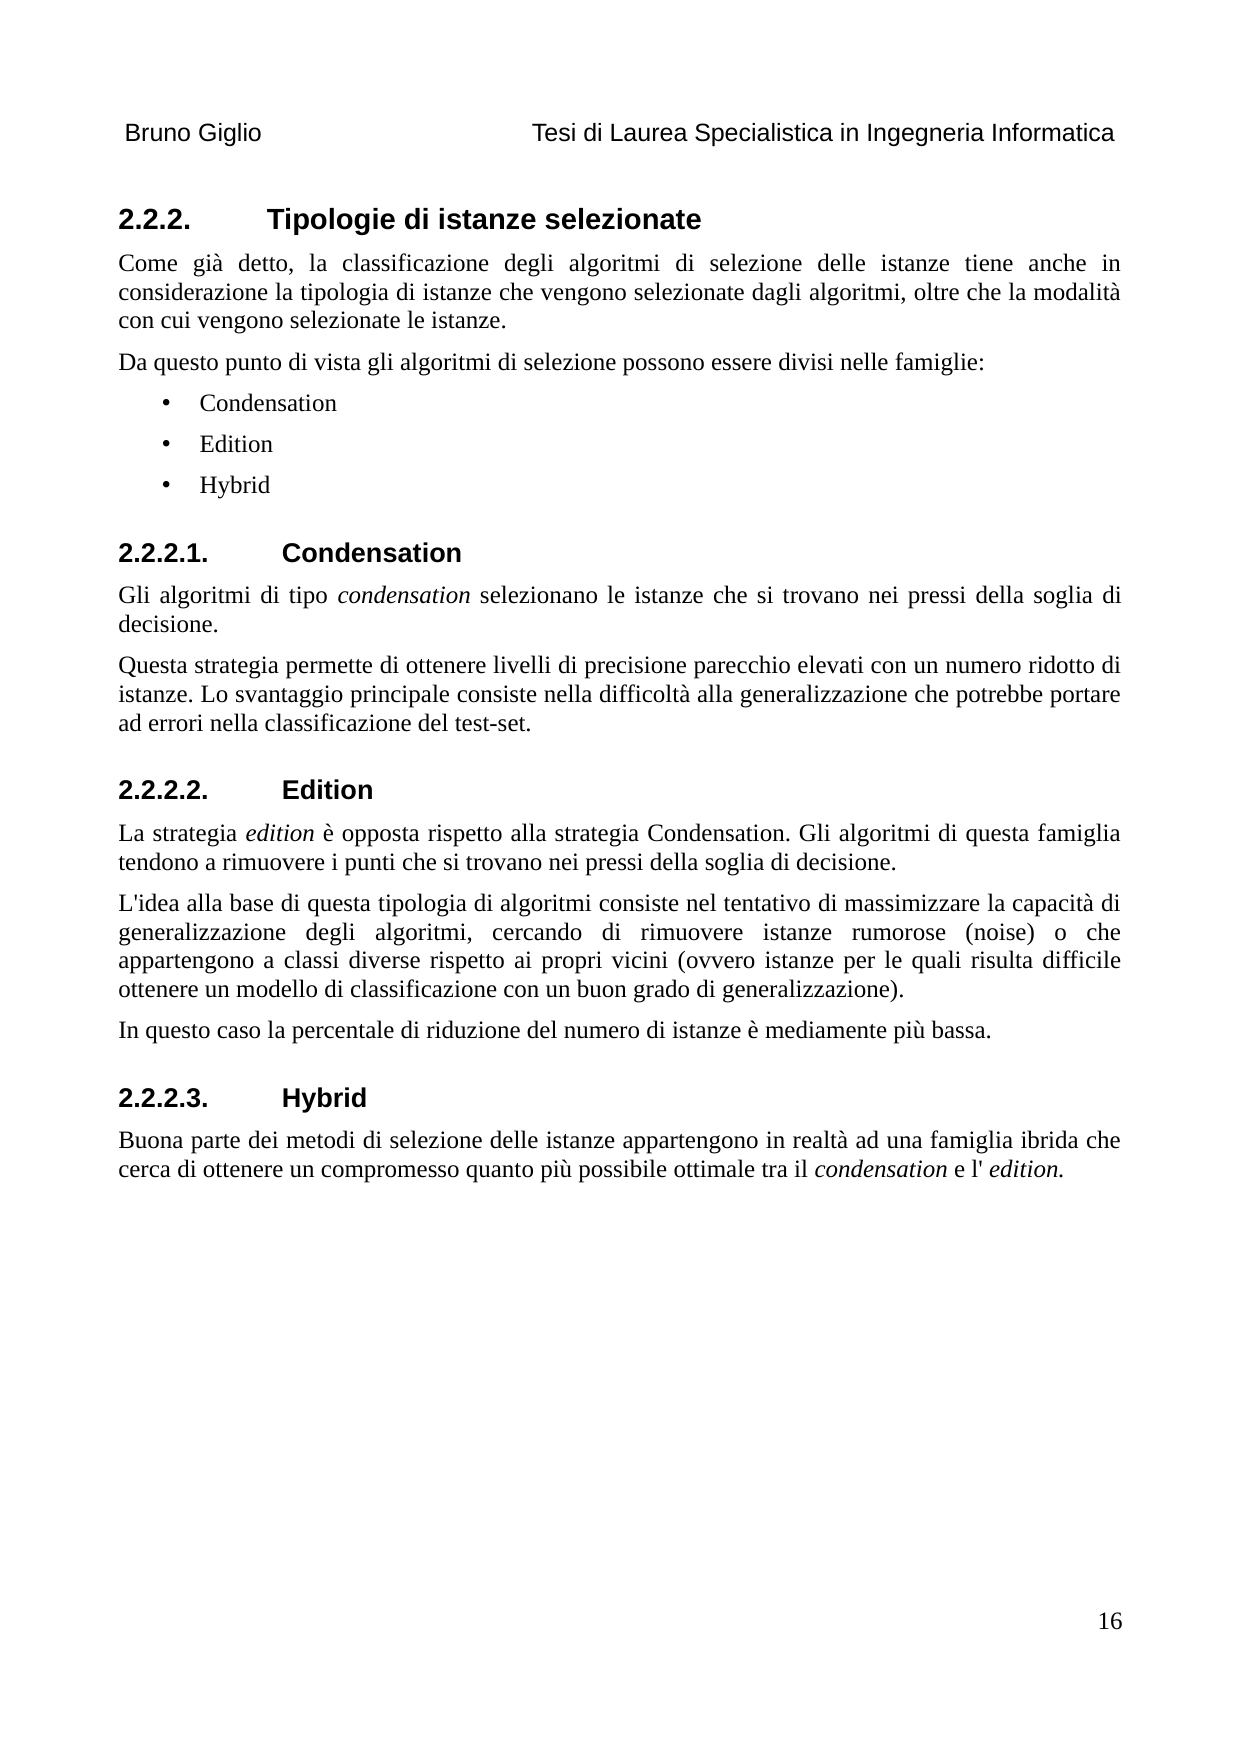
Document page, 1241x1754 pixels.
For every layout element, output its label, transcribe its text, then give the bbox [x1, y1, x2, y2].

text Buona parte dei metodi di selezione delle istanze appartengono in realtà ad una famiglia ibrida che cerca di ottenere un compromesso quanto più possibile ottimale tra il condensation e l' edition. [118, 1126, 1122, 1183]
text Come già detto, la classificazione degli algoritmi di selezione delle istanze tiene anche in considerazione la tipologia di istanze che vengono selezionate dagli algoritmi, oltre che la modalità con cui vengono selezionate le istanze. [118, 248, 1122, 334]
text Questa strategia permette di ottenere livelli di precisione parecchio elevati con un numero ridotto di istanze. Lo svantaggio principale consiste nella difficoltà alla generalizzazione che potrebbe portare ad errori nella classificazione del test-set. [118, 651, 1122, 737]
text Gli algoritmi di tipo condensation selezionano le istanze che si trovano nei pressi della soglia di decisione. [118, 581, 1122, 638]
list Edition [162, 429, 1122, 458]
subtitle Condensation [118, 537, 1122, 568]
subtitle Hybrid [118, 1082, 1122, 1113]
list Hybrid [162, 471, 1122, 499]
text Da questo punto di vista gli algoritmi di selezione possono essere divisi nelle famiglie: [118, 347, 1122, 376]
text In questo caso la percentale di riduzione del numero di istanze è mediamente più bassa. [118, 1016, 1122, 1044]
list Condensation [162, 388, 1122, 417]
text La strategia edition è opposta rispetto alla strategia Condensation. Gli algoritmi di questa famiglia tendono a rimuovere i punti che si trovano nei pressi della soglia di decisione. [118, 818, 1122, 876]
text L'idea alla base di questa tipologia di algoritmi consiste nel tentativo di massimizzare la capacità di generalizzazione degli algoritmi, cercando di rimuovere istanze rumorose (noise) o che appartengono a classi diverse rispetto ai propri vicini (ovvero istanze per le quali risulta difficile ottenere un modello di classificazione con un buon grado di generalizzazione). [118, 888, 1122, 1003]
subtitle Tipologie di istanze selezionate [118, 202, 1122, 236]
subtitle Edition [118, 774, 1122, 806]
